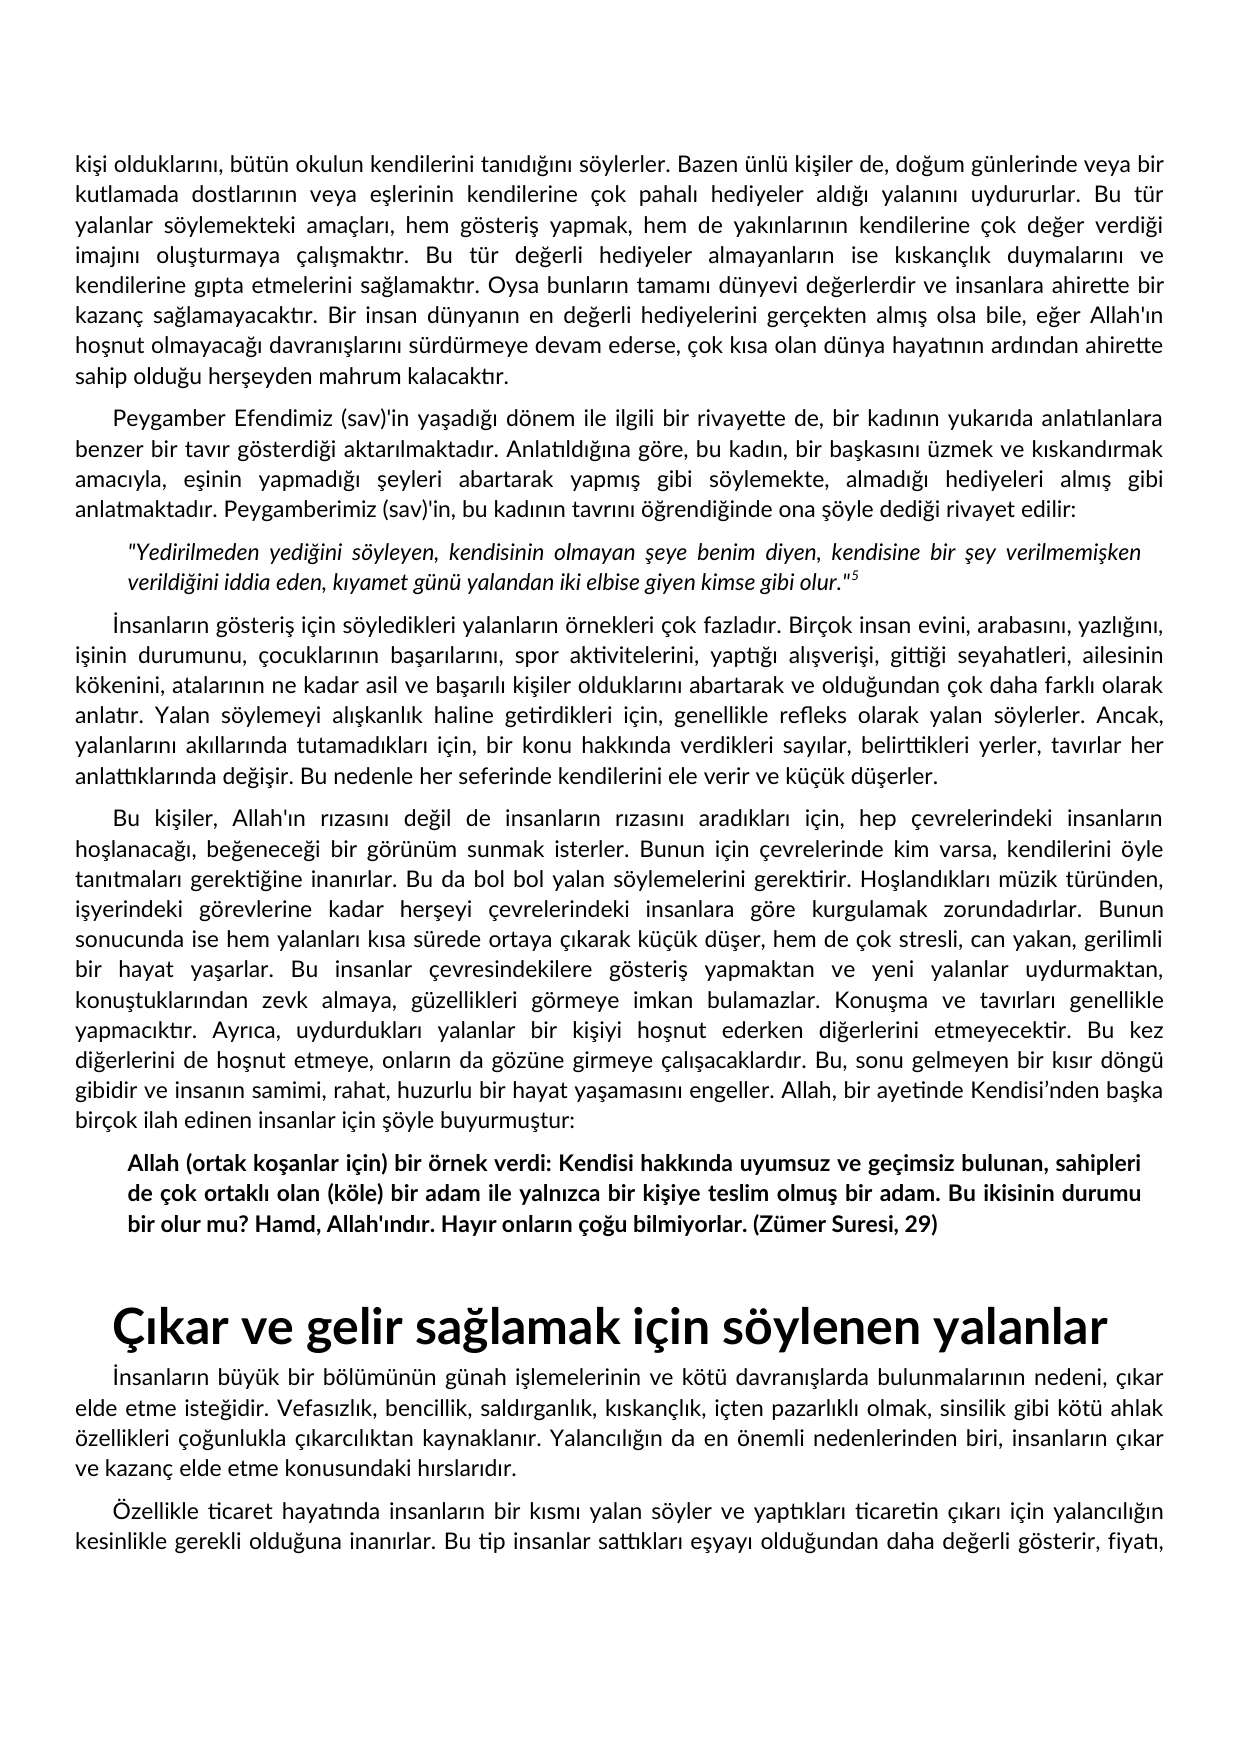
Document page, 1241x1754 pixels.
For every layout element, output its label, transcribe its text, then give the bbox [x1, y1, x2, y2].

text Peygamber Efendimiz (sav)'in yaşadığı dönem ile ilgili bir rivayette de, bir kadının yukarıda anlatılanlara benzer bir tavır gösterdiği aktarılmaktadır. Anlatıldığına göre, bu kadın, bir başkasını üzmek ve kıskandırmak amacıyla, eşinin yapmadığı şeyleri abartarak yapmış gibi söylemekte, almadığı hediyeleri almış gibi anlatmaktadır. Peygamberimiz (sav)'in, bu kadının tavrını öğrendiğinde ona şöyle dediği rivayet edilir: [75, 404, 1165, 522]
text Özellikle ticaret hayatında insanların bir kısmı yalan söyler ve yaptıkları ticaretin çıkarı için yalancılığın kesinlikle gerekli olduğuna inanırlar. Bu tip insanlar sattıkları eşyayı olduğundan daha değerli gösterir, fiyatı, [75, 1496, 1165, 1554]
text kişi olduklarını, bütün okulun kendilerini tanıdığını söylerler. Bazen ünlü kişiler de, doğum günlerinde veya bir kutlamada dostlarının veya eşlerinin kendilerine çok pahalı hediyeler aldığı yalanını uydururlar. Bu tür yalanlar söylemekteki amaçları, hem gösteriş yapmak, hem de yakınlarının kendilerine çok değer verdiği imajını oluşturmaya çalışmaktır. Bu tür değerli hediyeler almayanların ise kıskançlık duymalarını ve kendilerine gıpta etmelerini sağlamaktır. Oysa bunların tamamı dünyevi değerlerdir ve insanlara ahirette bir kazanç sağlamayacaktır. Bir insan dünyanın en değerli hediyelerini gerçekten almış olsa bile, eğer Allah'ın hoşnut olmayacağı davranışlarını sürdürmeye devam ederse, çok kısa olan dünya hayatının ardından ahirette sahip olduğu herşeyden mahrum kalacaktır. [75, 150, 1165, 389]
text "Yedirilmeden yediğini söyleyen, kendisinin olmayan şeye benim diyen, kendisine bir şey verilmemişken verildiğini iddia eden, kıyamet günü yalandan iki elbise giyen kimse gibi olur."5 [127, 537, 1143, 595]
text Allah (ortak koşanlar için) bir örnek verdi: Kendisi hakkında uyumsuz ve geçimsiz bulunan, sahipleri de çok ortaklı olan (köle) bir adam ile yalnızca bir kişiye teslim olmuş bir adam. Bu ikisinin durumu bir olur mu? Hamd, Allah'ındır. Hayır onların çoğu bilmiyorlar. (Zümer Suresi, 29) [127, 1149, 1143, 1237]
subtitle Çıkar ve gelir sağlamak için söylenen yalanlar [112, 1295, 1165, 1355]
text İnsanların gösteriş için söyledikleri yalanların örnekleri çok fazladır. Birçok insan evini, arabasını, yazlığını, işinin durumunu, çocuklarının başarılarını, spor aktivitelerini, yaptığı alışverişi, gittiği seyahatleri, ailesinin kökenini, atalarının ne kadar asil ve başarılı kişiler olduklarını abartarak ve olduğundan çok daha farklı olarak anlatır. Yalan söylemeyi alışkanlık haline getirdikleri için, genellikle refleks olarak yalan söylerler. Ancak, yalanlarını akıllarında tutamadıkları için, bir konu hakkında verdikleri sayılar, belirttikleri yerler, tavırlar her anlattıklarında değişir. Bu nedenle her seferinde kendilerini ele verir ve küçük düşerler. [75, 610, 1165, 789]
text Bu kişiler, Allah'ın rızasını değil de insanların rızasını aradıkları için, hep çevrelerindeki insanların hoşlanacağı, beğeneceği bir görünüm sunmak isterler. Bunun için çevrelerinde kim varsa, kendilerini öyle tanıtmaları gerektiğine inanırlar. Bu da bol bol yalan söylemelerini gerektirir. Hoşlandıkları müzik türünden, işyerindeki görevlerine kadar herşeyi çevrelerindeki insanlara göre kurgulamak zorundadırlar. Bunun sonucunda ise hem yalanları kısa sürede ortaya çıkarak küçük düşer, hem de çok stresli, can yakan, gerilimli bir hayat yaşarlar. Bu insanlar çevresindekilere gösteriş yapmaktan ve yeni yalanlar uydurmaktan, konuştuklarından zevk almaya, güzellikleri görmeye imkan bulamazlar. Konuşma ve tavırları genellikle yapmacıktır. Ayrıca, uydurdukları yalanlar bir kişiyi hoşnut ederken diğerlerini etmeyecektir. Bu kez diğerlerini de hoşnut etmeye, onların da gözüne girmeye çalışacaklardır. Bu, sonu gelmeyen bir kısır döngü gibidir ve insanın samimi, rahat, huzurlu bir hayat yaşamasını engeller. Allah, bir ayetinde Kendisi’nden başka birçok ilah edinen insanlar için şöyle buyurmuştur: [75, 804, 1165, 1134]
text İnsanların büyük bir bölümünün günah işlemelerinin ve kötü davranışlarda bulunmalarının nedeni, çıkar elde etme isteğidir. Vefasızlık, bencillik, saldırganlık, kıskançlık, içten pazarlıklı olmak, sinsilik gibi kötü ahlak özellikleri çoğunlukla çıkarcılıktan kaynaklanır. Yalancılığın da en önemli nedenlerinden biri, insanların çıkar ve kazanç elde etme konusundaki hırslarıdır. [75, 1363, 1165, 1481]
